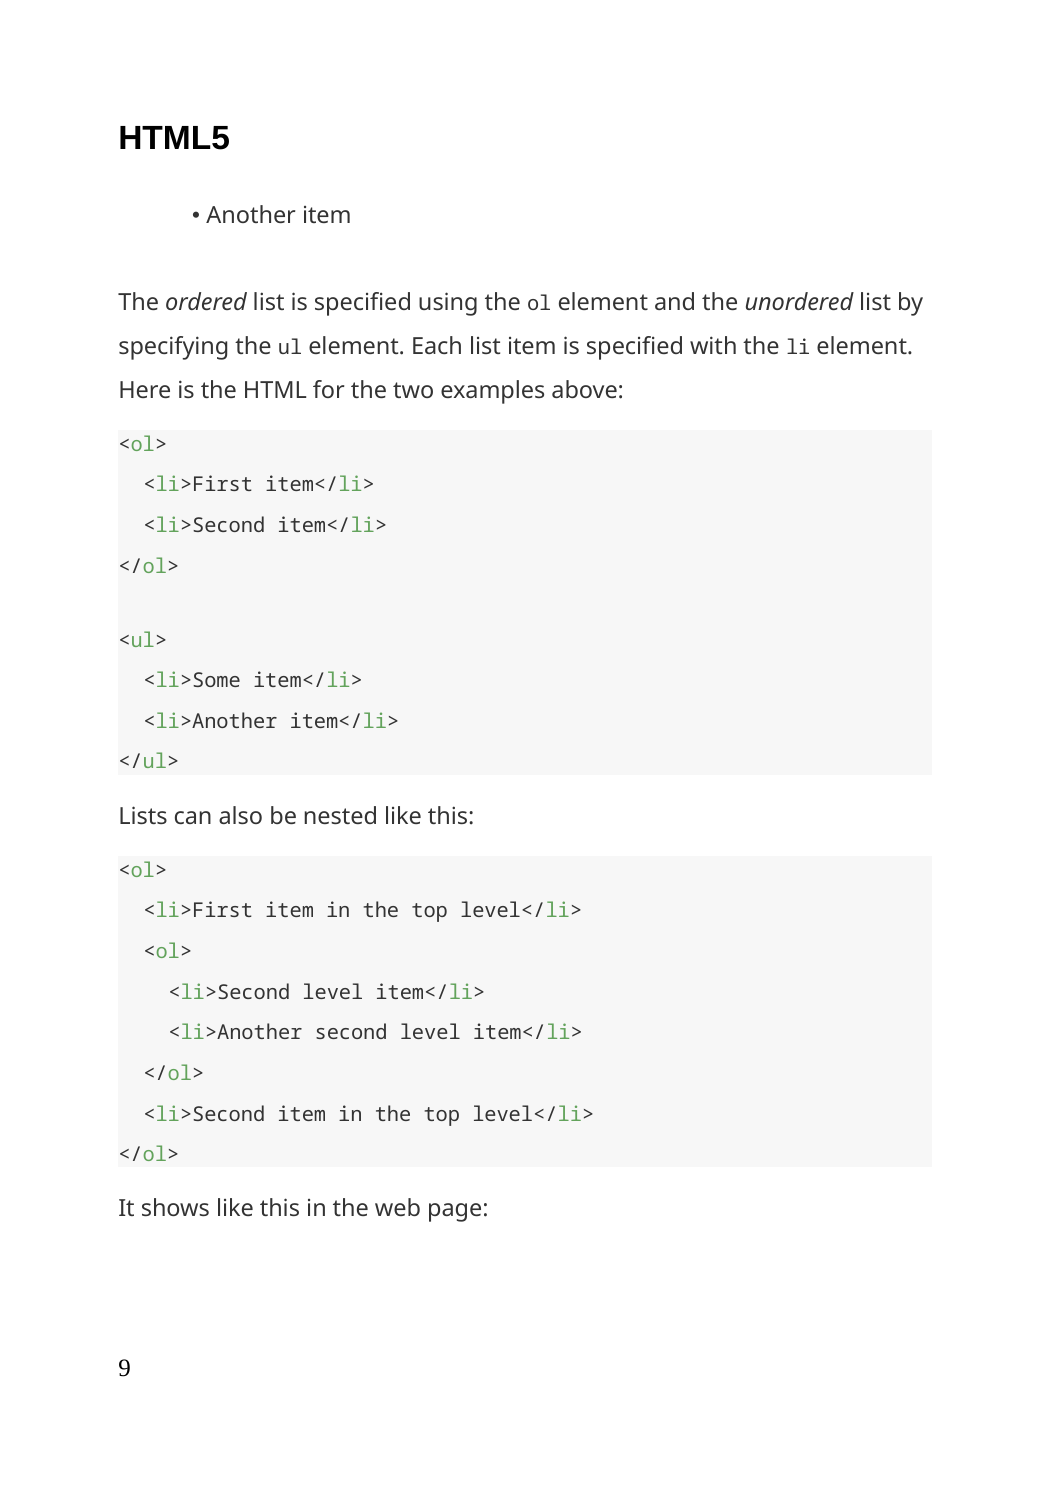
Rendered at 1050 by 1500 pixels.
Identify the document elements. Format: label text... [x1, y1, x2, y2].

text <li>Another second level item</li> [118, 1018, 932, 1046]
text <ol> [118, 430, 932, 458]
text </ul> [118, 747, 932, 775]
text </ol> [118, 551, 932, 579]
text Here is the HTML for the two examples above: [118, 361, 932, 405]
text <li>Another item</li> [118, 706, 932, 734]
text <li>First item</li> [118, 470, 932, 498]
text The ordered list is specified using the ol element and the unordered list by specifying the ul element. Each list item is specified with the li element. [118, 274, 932, 361]
text </ol> [118, 1140, 932, 1167]
text </ol> [118, 1058, 932, 1087]
text <li>Some item</li> [118, 666, 932, 694]
text <ol> [118, 856, 932, 884]
text Lists can also be nested like this: [118, 787, 932, 831]
text <li>Second level item</li> [118, 977, 932, 1005]
text <li>Second item in the top level</li> [118, 1099, 932, 1127]
text <ol> [118, 937, 932, 965]
text <li>First item in the top level</li> [118, 896, 932, 924]
text <li>Second item</li> [118, 511, 932, 539]
text <ul> [118, 626, 932, 653]
list Another item [118, 186, 932, 230]
text It shows like this in the web page: [118, 1180, 932, 1224]
